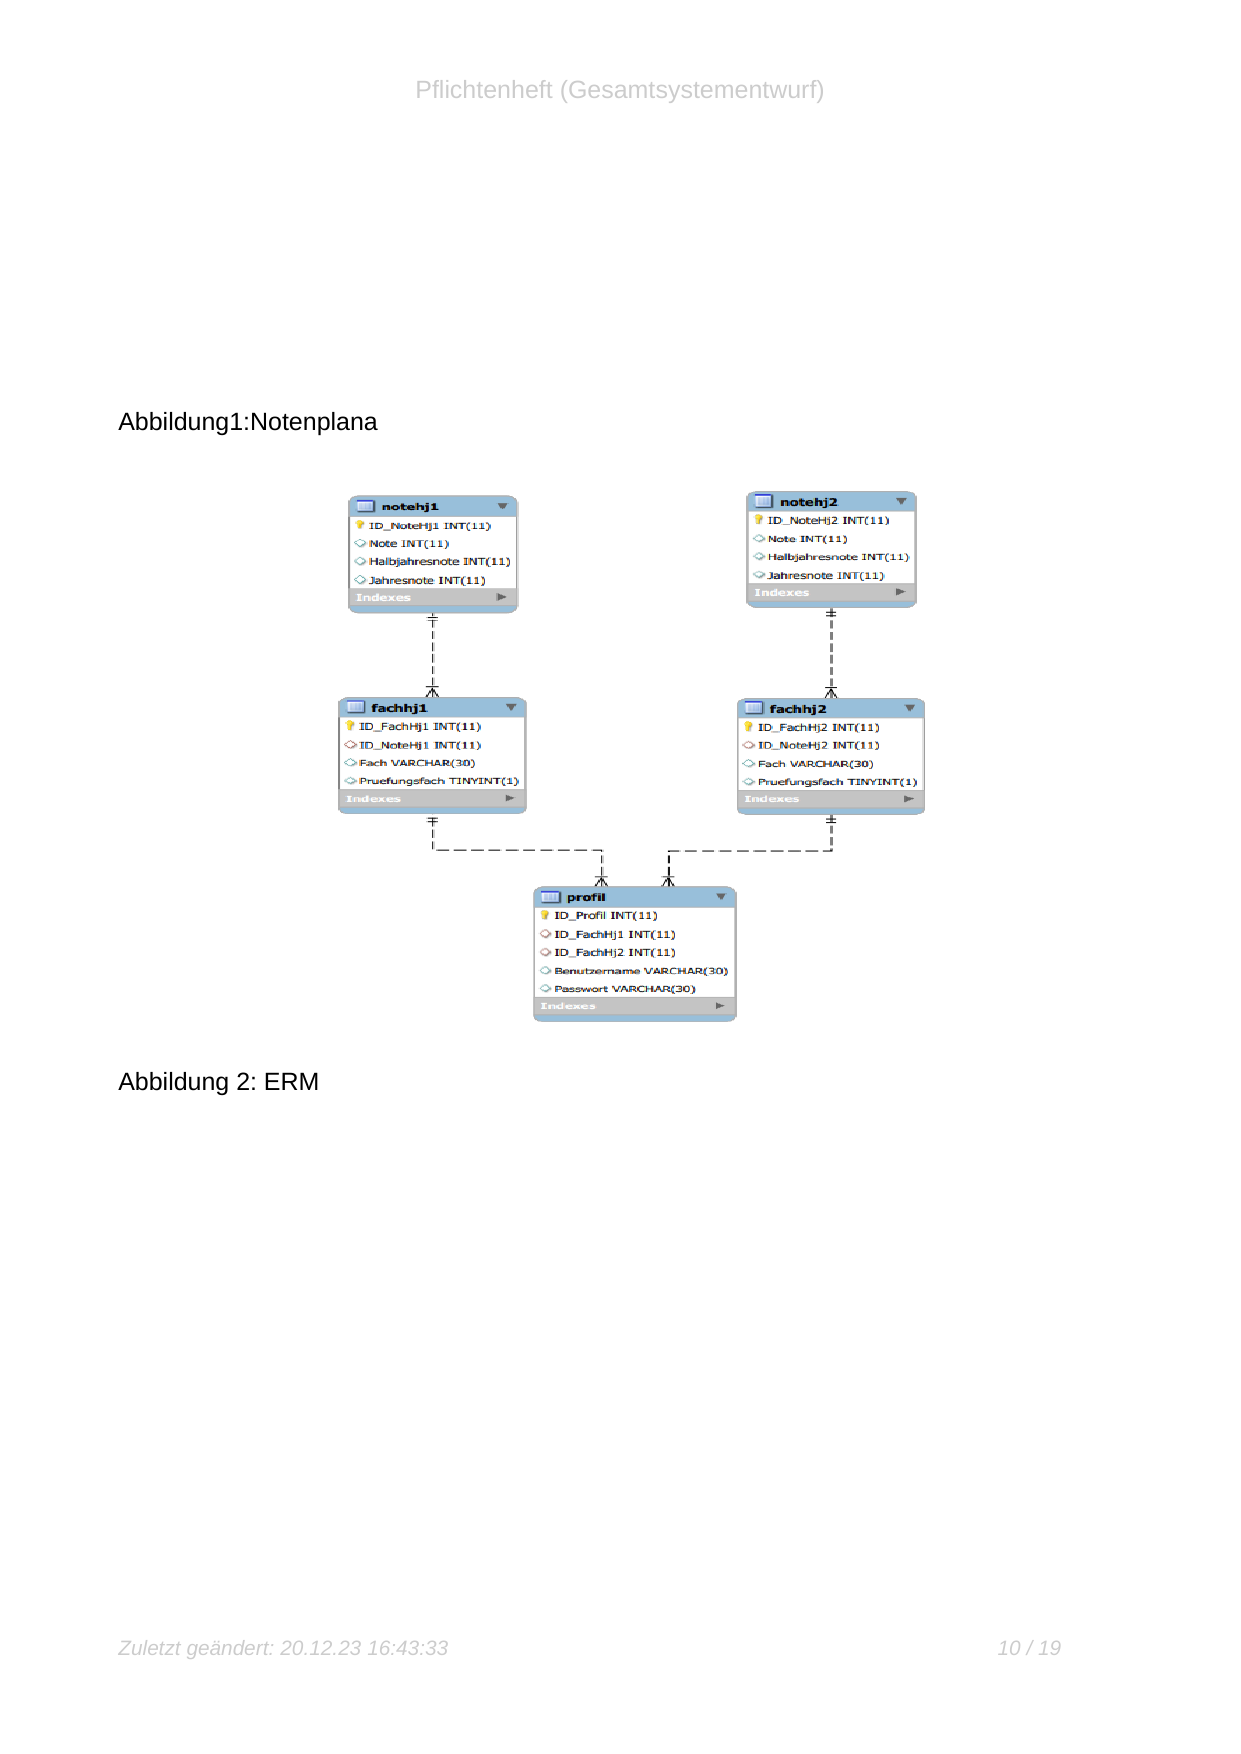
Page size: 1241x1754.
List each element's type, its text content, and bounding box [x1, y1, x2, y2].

text Abbildung1:Notenplana [118, 407, 1122, 436]
picture [283, 461, 962, 1054]
text Abbildung 2: ERM [118, 1067, 1122, 1096]
